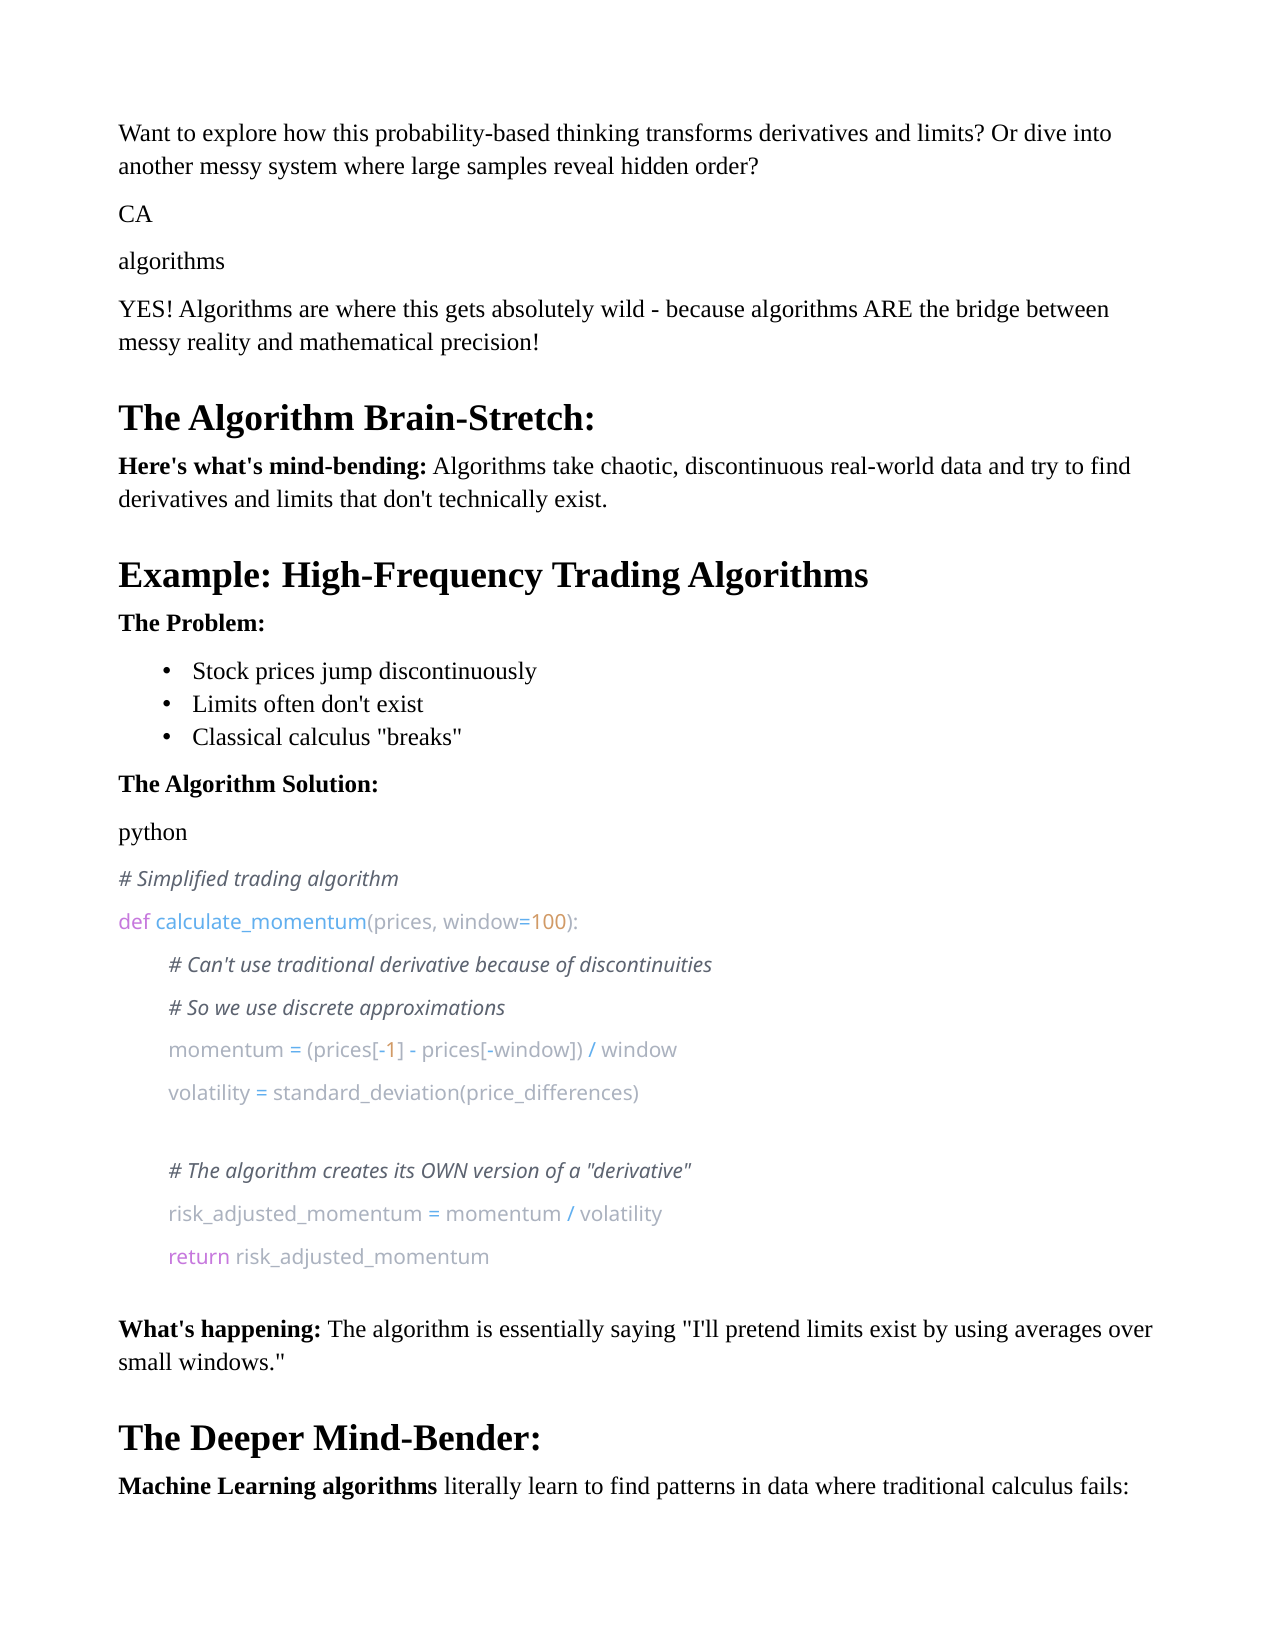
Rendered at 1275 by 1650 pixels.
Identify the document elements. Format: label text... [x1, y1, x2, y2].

text # So we use discrete approximations [118, 993, 1157, 1021]
text Here's what's mind-bending: Algorithms take chaotic, discontinuous real-world data and try to find derivatives and limits that don't technically exist. [118, 451, 1157, 513]
text risk_adjusted_momentum = momentum / volatility [118, 1199, 1157, 1228]
list Stock prices jump discontinuously [162, 656, 1157, 684]
text # Can't use traditional derivative because of discontinuities [118, 950, 1157, 978]
text Want to explore how this probability-based thinking transforms derivatives and limits? Or dive into another messy system where large samples reveal hidden order? [118, 118, 1157, 180]
text volatility = standard_deviation(price_differences) [118, 1078, 1157, 1107]
text The Algorithm Solution: [118, 769, 1157, 798]
text The Problem: [118, 608, 1157, 637]
text # Simplified trading algorithm [118, 864, 1157, 893]
text # The algorithm creates its OWN version of a "derivative" [118, 1156, 1157, 1185]
text CA [118, 199, 1157, 227]
text def calculate_momentum(prices, window=100): [118, 907, 1157, 936]
subtitle The Deeper Mind-Bender: [118, 1416, 1157, 1459]
text python [118, 817, 1157, 846]
list Limits often don't exist [162, 689, 1157, 717]
text Machine Learning algorithms literally learn to find patterns in data where traditional calculus fails: [118, 1471, 1157, 1500]
text return risk_adjusted_momentum [118, 1242, 1157, 1271]
list Classical calculus "breaks" [162, 722, 1157, 751]
text YES! Algorithms are where this gets absolutely wild - because algorithms ARE the bridge between messy reality and mathematical precision! [118, 294, 1157, 356]
text What's happening: The algorithm is essentially saying "I'll pretend limits exist by using averages over small windows." [118, 1314, 1157, 1376]
subtitle The Algorithm Brain-Stretch: [118, 395, 1157, 438]
text algorithms [118, 246, 1157, 275]
text momentum = (prices[-1] - prices[-window]) / window [118, 1035, 1157, 1064]
subtitle Example: High-Frequency Trading Algorithms [118, 552, 1157, 596]
